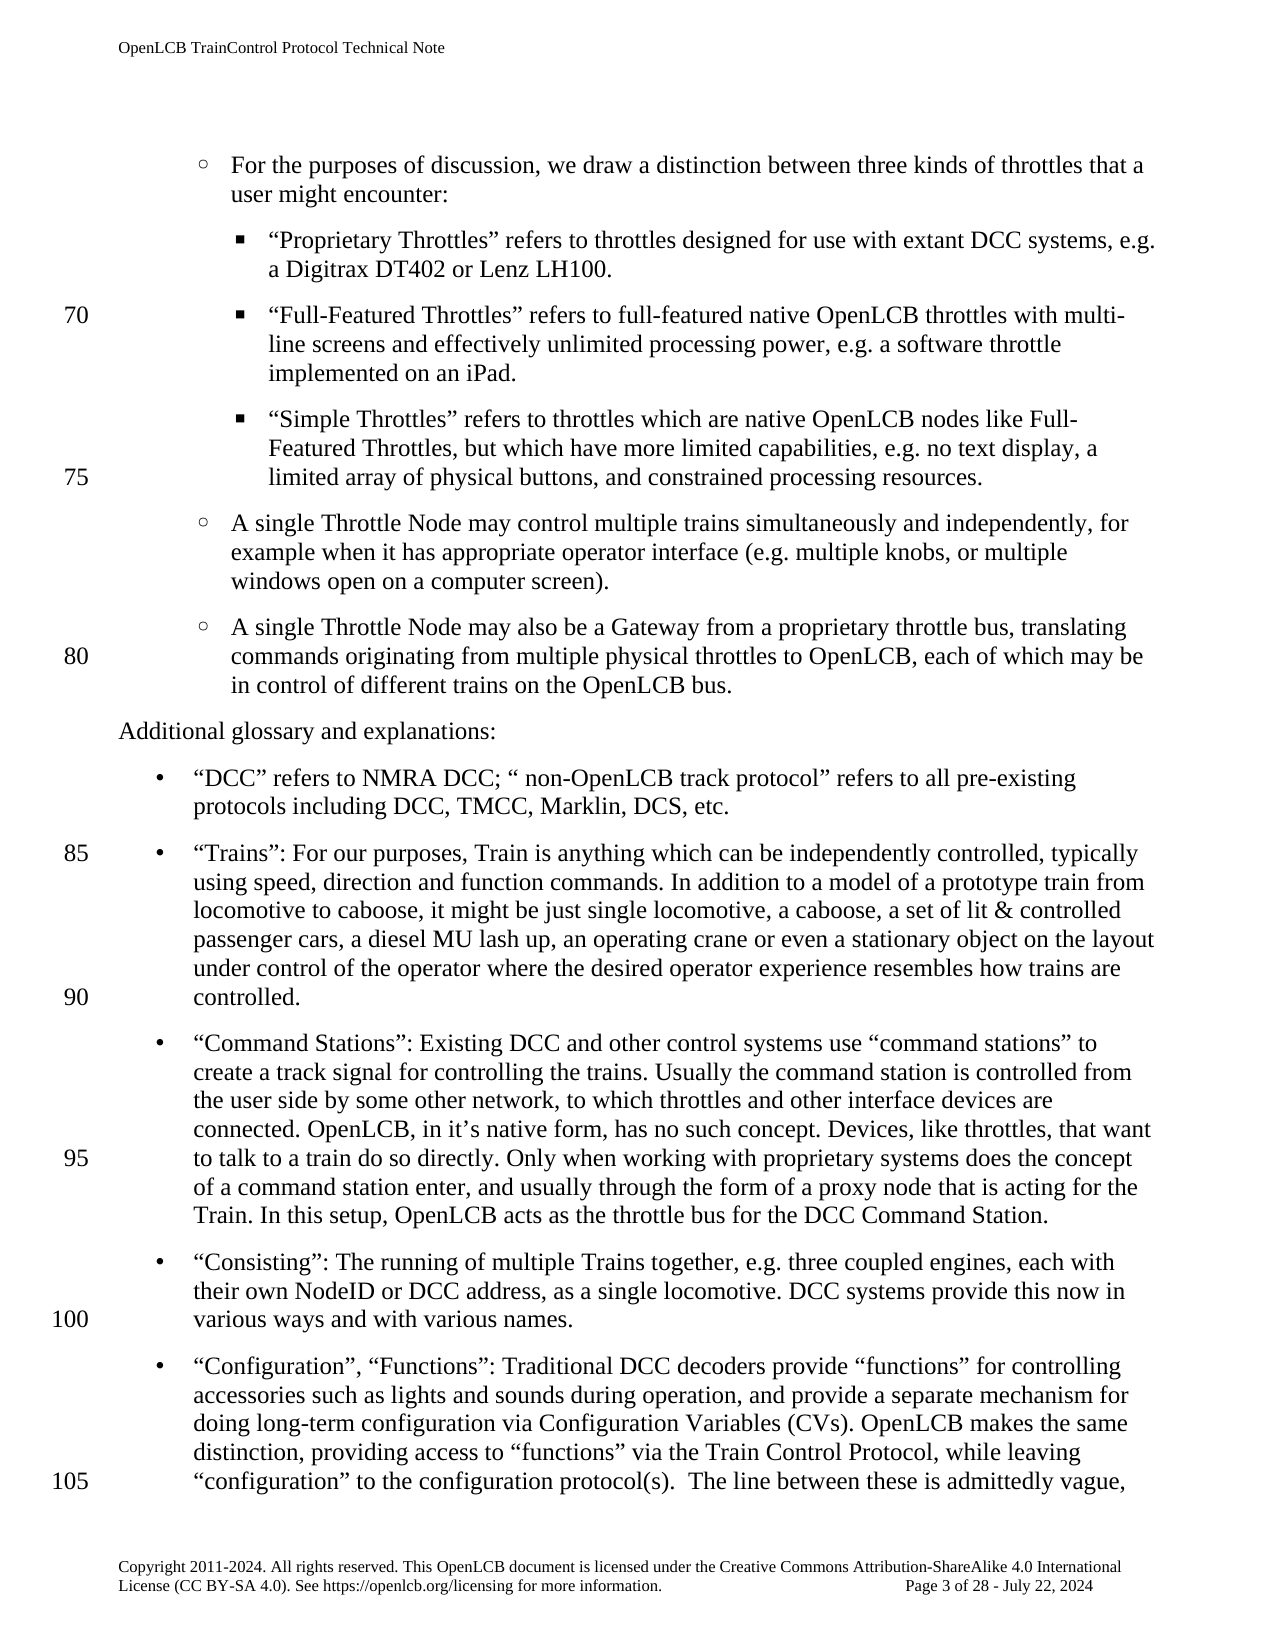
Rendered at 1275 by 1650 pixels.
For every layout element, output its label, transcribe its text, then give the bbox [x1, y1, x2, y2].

list “Configuration”, “Functions”: Traditional DCC decoders provide “functions” for controlling accessories such as lights and sounds during operation, and provide a separate mechanism for doing long-term configuration via Configuration Variables (CVs). OpenLCB makes the same distinction, providing access to “functions” via the Train Control Protocol, while leaving “configuration” to the configuration protocol(s). The line between these is admittedly vague, [156, 1351, 1157, 1495]
text Additional glossary and explanations: [118, 716, 1157, 745]
list “Trains”: For our purposes, Train is anything which can be independently controlled, typically using speed, direction and function commands. In addition to a model of a prototype train from locomotive to caboose, it might be just single locomotive, a caboose, a set of lit & controlled passenger cars, a diesel MU lash up, an operating crane or even a stationary object on the layout under control of the operator where the desired operator experience resembles how trains are controlled. [156, 838, 1157, 1010]
list A single Throttle Node may control multiple trains simultaneously and independently, for example when it has appropriate operator interface (e.g. multiple knobs, or multiple windows open on a computer screen). [193, 508, 1157, 594]
list A single Throttle Node may also be a Gateway from a proprietary throttle bus, translating commands originating from multiple physical throttles to OpenLCB, each of which may be in control of different trains on the OpenLCB bus. [193, 612, 1157, 698]
list “Proprietary Throttles” refers to throttles designed for use with extant DCC systems, e.g. a Digitrax DT402 or Lenz LH100. [231, 225, 1157, 283]
list “DCC” refers to NMRA DCC; “ non-OpenLCB track protocol” refers to all pre-existing protocols including DCC, TMCC, Marklin, DCS, etc. [156, 763, 1157, 820]
list “Command Stations”: Existing DCC and other control systems use “command stations” to create a track signal for controlling the trains. Usually the command station is controlled from the user side by some other network, to which throttles and other interface devices are connected. OpenLCB, in it’s native form, has no such concept. Devices, like throttles, that want to talk to a train do so directly. Only when working with proprietary systems does the concept of a command station enter, and usually through the form of a proxy node that is acting for the Train. In this setup, OpenLCB acts as the throttle bus for the DCC Command Station. [156, 1028, 1157, 1229]
list For the purposes of discussion, we draw a distinction between three kinds of throttles that a user might encounter: [193, 150, 1157, 207]
list “Full-Featured Throttles” refers to full-featured native OpenLCB throttles with multi-line screens and effectively unlimited processing power, e.g. a software throttle implemented on an iPad. [231, 300, 1157, 387]
list “Consisting”: The running of multiple Trains together, e.g. three coupled engines, each with their own NodeID or DCC address, as a single locomotive. DCC systems provide this now in various ways and with various names. [156, 1247, 1157, 1333]
list “Simple Throttles” refers to throttles which are native OpenLCB nodes like Full-Featured Throttles, but which have more limited capabilities, e.g. no text display, a limited array of physical buttons, and constrained processing resources. [231, 404, 1157, 491]
